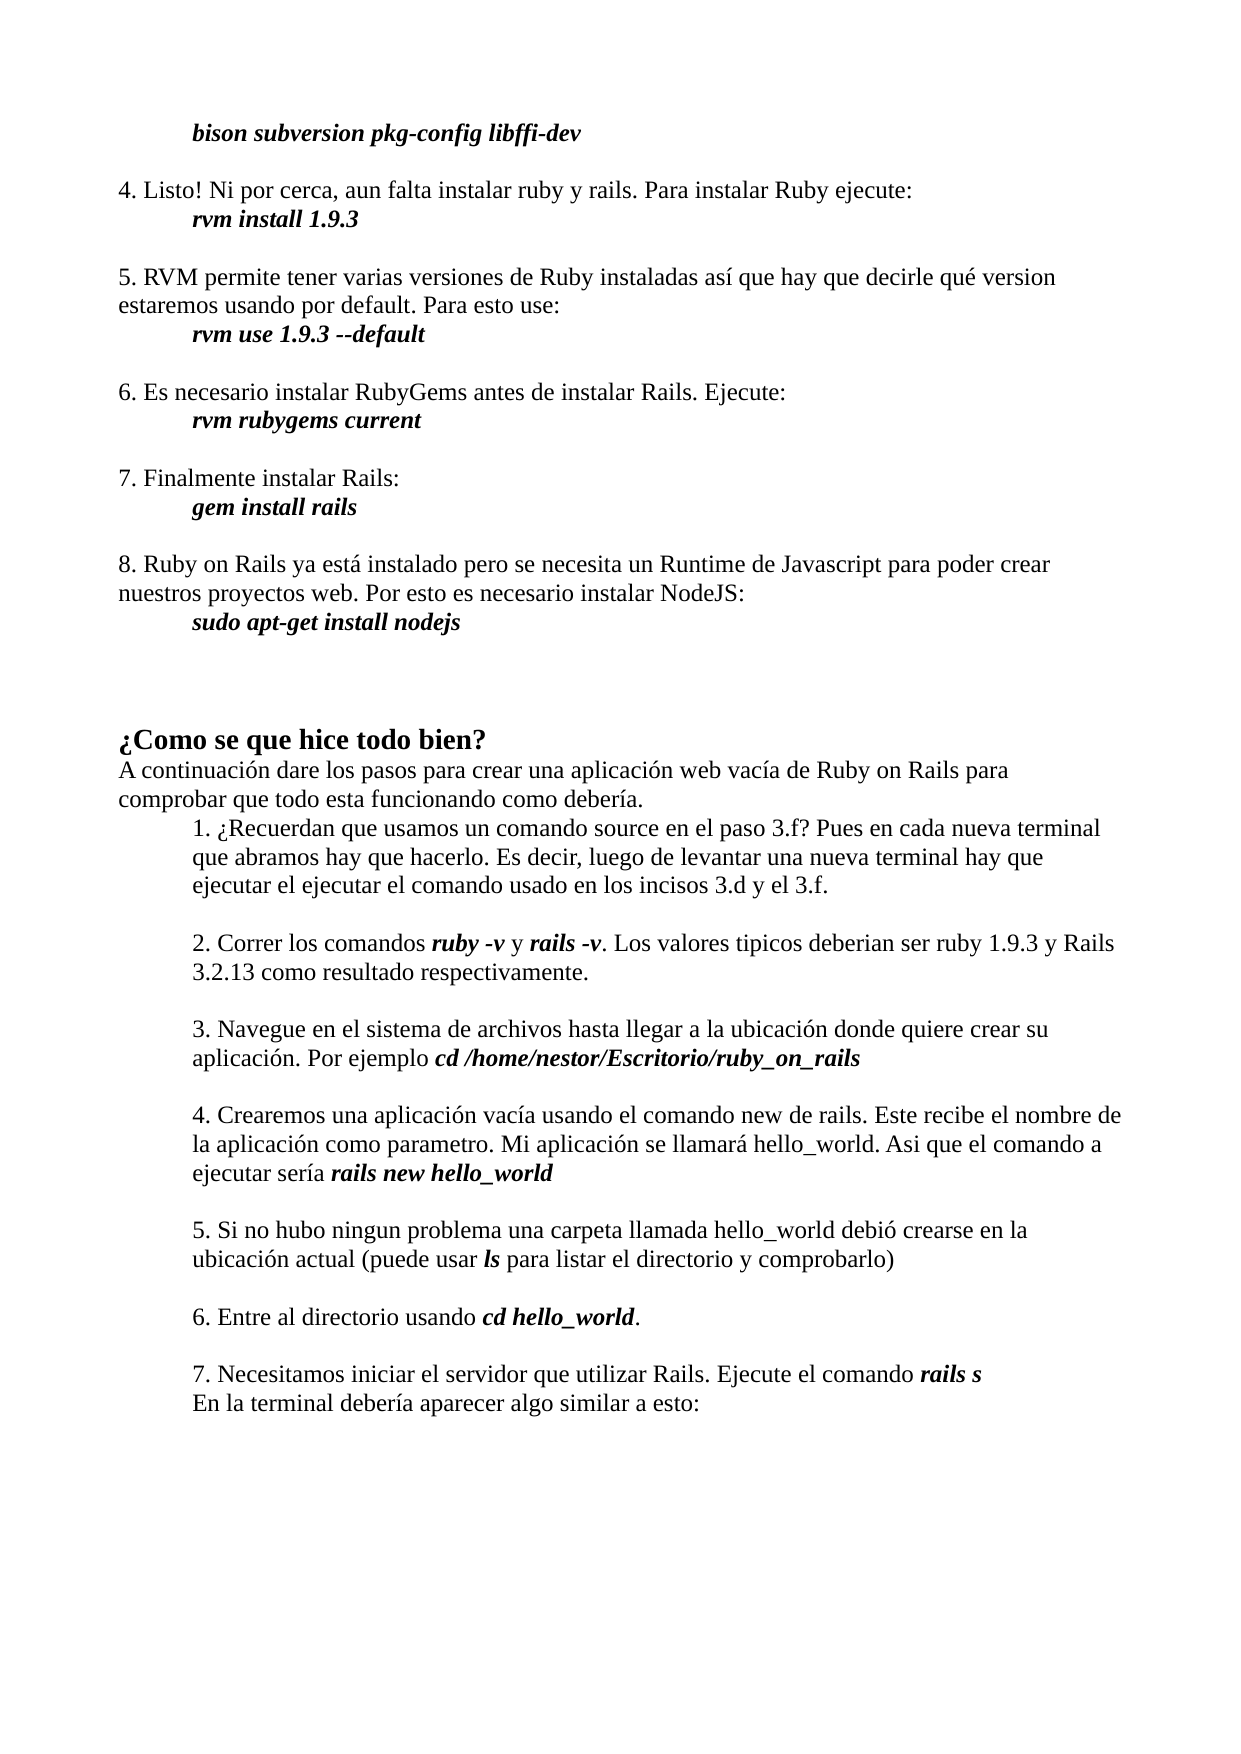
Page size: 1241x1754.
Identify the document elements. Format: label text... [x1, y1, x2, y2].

text sudo apt-get install nodejs [192, 607, 1122, 636]
text 6. Es necesario instalar RubyGems antes de instalar Rails. Ejecute: [118, 377, 1122, 406]
text 6. Entre al directorio usando cd hello_world. [192, 1302, 1122, 1330]
text 2. Correr los comandos ruby -v y rails -v. Los valores tipicos deberian ser ruby 1.9.3 y Rails 3.2.13 como resultado respectivamente. [192, 928, 1122, 985]
text gem install rails [192, 492, 1122, 521]
text 4. Listo! Ni por cerca, aun falta instalar ruby y rails. Para instalar Ruby ejecute: [118, 176, 1122, 204]
text bison subversion pkg-config libffi-dev [192, 118, 1122, 147]
text 5. RVM permite tener varias versiones de Ruby instaladas así que hay que decirle qué version estaremos usando por default. Para esto use: [118, 262, 1122, 319]
text ¿Como se que hice todo bien? [118, 722, 1122, 755]
text 7. Necesitamos iniciar el servidor que utilizar Rails. Ejecute el comando rails s [192, 1359, 1122, 1388]
text 4. Crearemos una aplicación vacía usando el comando new de rails. Este recibe el nombre de la aplicación como parametro. Mi aplicación se llamará hello_world. Asi que el comando a ejecutar sería rails new hello_world [192, 1100, 1122, 1187]
text A continuación dare los pasos para crear una aplicación web vacía de Ruby on Rails para comprobar que todo esta funcionando como debería. [118, 755, 1122, 813]
text 7. Finalmente instalar Rails: [118, 463, 1122, 492]
text 3. Navegue en el sistema de archivos hasta llegar a la ubicación donde quiere crear su aplicación. Por ejemplo cd /home/nestor/Escritorio/ruby_on_rails [192, 1014, 1122, 1072]
text En la terminal debería aparecer algo similar a esto: [192, 1388, 1122, 1417]
text rvm use 1.9.3 --default [192, 319, 1122, 348]
text 8. Ruby on Rails ya está instalado pero se necesita un Runtime de Javascript para poder crear nuestros proyectos web. Por esto es necesario instalar NodeJS: [118, 549, 1122, 607]
text 5. Si no hubo ningun problema una carpeta llamada hello_world debió crearse en la ubicación actual (puede usar ls para listar el directorio y comprobarlo) [192, 1215, 1122, 1273]
text rvm install 1.9.3 [192, 204, 1122, 233]
text rvm rubygems current [192, 406, 1122, 434]
text 1. ¿Recuerdan que usamos un comando source en el paso 3.f? Pues en cada nueva terminal que abramos hay que hacerlo. Es decir, luego de levantar una nueva terminal hay que ejecutar el ejecutar el comando usado en los incisos 3.d y el 3.f. [192, 813, 1122, 899]
